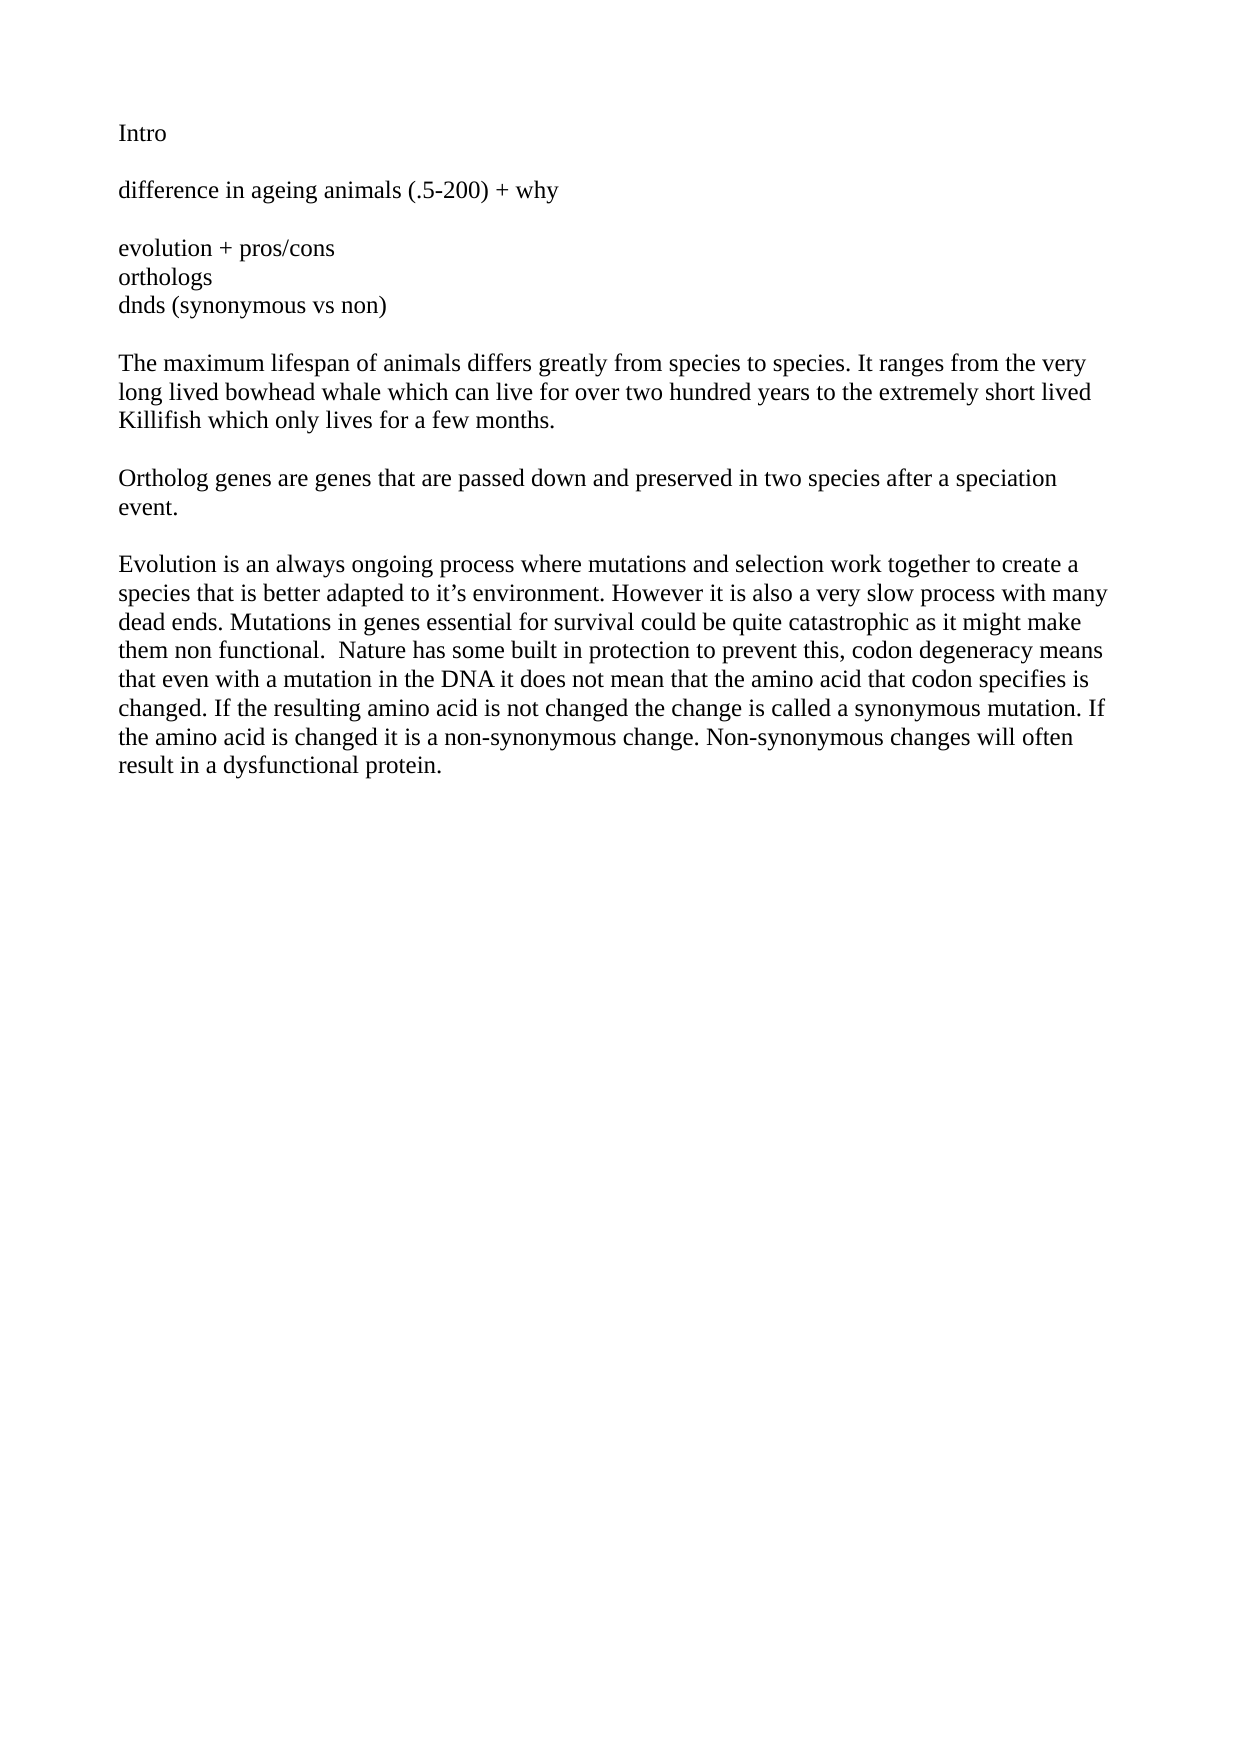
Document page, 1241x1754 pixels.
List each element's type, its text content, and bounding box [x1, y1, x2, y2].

text Intro [118, 118, 1122, 147]
text The maximum lifespan of animals differs greatly from species to species. It ranges from the very long lived bowhead whale which can live for over two hundred years to the extremely short lived Killifish which only lives for a few months. [118, 348, 1122, 434]
text Ortholog genes are genes that are passed down and preserved in two species after a speciation event. [118, 463, 1122, 521]
text Evolution is an always ongoing process where mutations and selection work together to create a species that is better adapted to it’s environment. However it is also a very slow process with many dead ends. Mutations in genes essential for survival could be quite catastrophic as it might make them non functional. Nature has some built in protection to prevent this, codon degeneracy means that even with a mutation in the DNA it does not mean that the amino acid that codon specifies is changed. If the resulting amino acid is not changed the change is called a synonymous mutation. If the amino acid is changed it is a non-synonymous change. Non-synonymous changes will often result in a dysfunctional protein. [118, 549, 1122, 779]
text evolution + pros/cons [118, 233, 1122, 262]
text dnds (synonymous vs non) [118, 291, 1122, 319]
text difference in ageing animals (.5-200) + why [118, 176, 1122, 204]
text orthologs [118, 262, 1122, 291]
